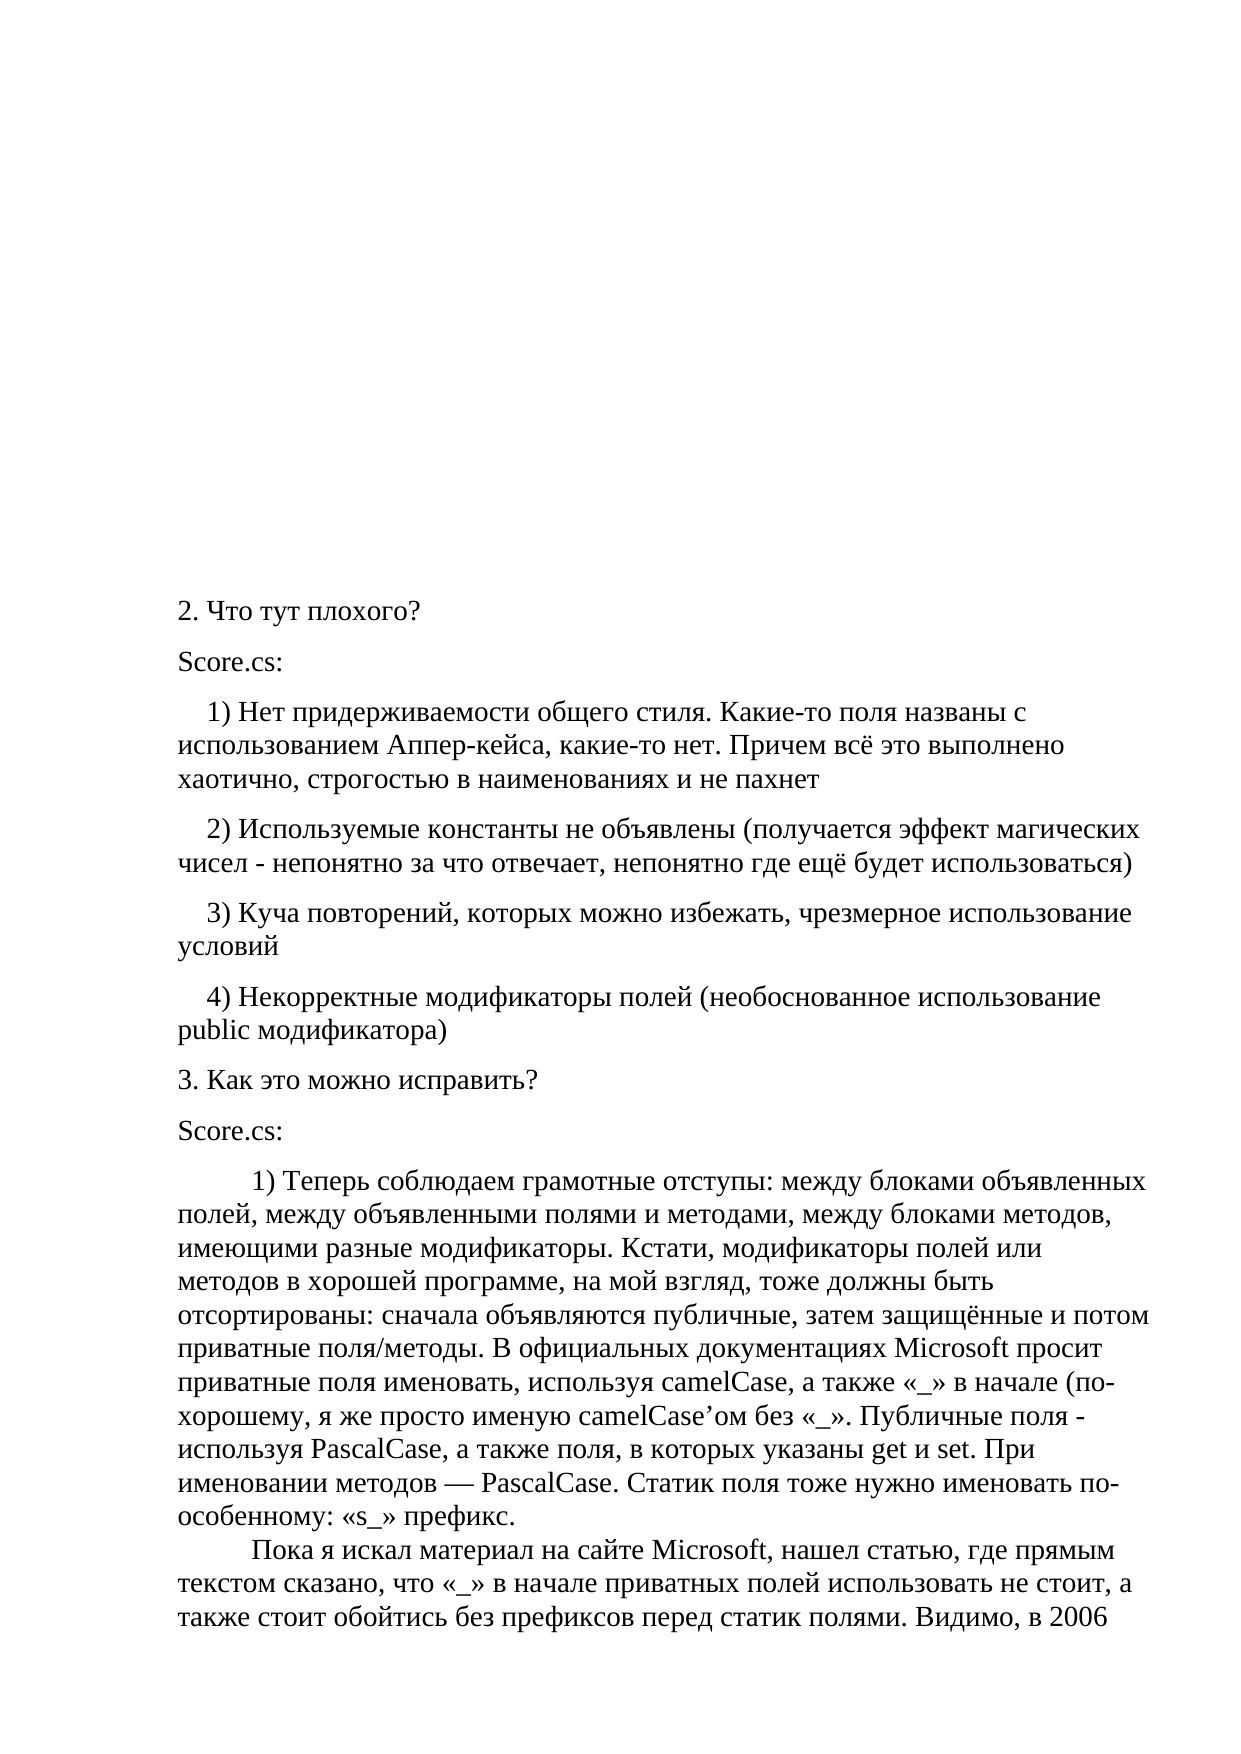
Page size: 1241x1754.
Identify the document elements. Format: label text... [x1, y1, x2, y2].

text Score.cs: [177, 1113, 1152, 1146]
text 1) Нет придерживаемости общего стиля. Какие-то поля названы с использованием Аппер-кейса, какие-то нет. Причем всё это выполнено хаотично, строгостью в наименованиях и не пахнет [177, 694, 1152, 794]
text 3. Как это можно исправить? [177, 1062, 1152, 1096]
text 4) Некорректные модификаторы полей (необоснованное использование public модификатора) [177, 979, 1152, 1046]
text 1) Теперь соблюдаем грамотные отступы: между блоками объявленных полей, между объявленными полями и методами, между блоками методов, имеющими разные модификаторы. Кстати, модификаторы полей или методов в хорошей программе, на мой взгляд, тоже должны быть отсортированы: сначала объявляются публичные, затем защищённые и потом приватные поля/методы. В официальных документациях Microsoft просит приватные поля именовать, используя camelCase, а также «_» в начале (по-хорошему, я же просто именую camelCase’ом без «_». Публичные поля - используя PascalCase, а также поля, в которых указаны get и set. При именовании методов — PascalCase. Статик поля тоже нужно именовать по-особенному: «s_» префикс. Пока я искал материал на сайте Microsoft, нашел статью, где прямым текстом сказано, что «_» в начале приватных полей использовать не стоит, а также стоит обойтись без префиксов перед статик полями. Видимо, в 2006 [177, 1163, 1152, 1632]
text 2) Используемые константы не объявлены (получается эффект магических чисел - непонятно за что отвечает, непонятно где ещё будет использоваться) [177, 811, 1152, 878]
text 3) Куча повторений, которых можно избежать, чрезмерное использование условий [177, 895, 1152, 962]
text Score.cs: [177, 644, 1152, 677]
text 2. Что тут плохого? [177, 593, 1152, 627]
